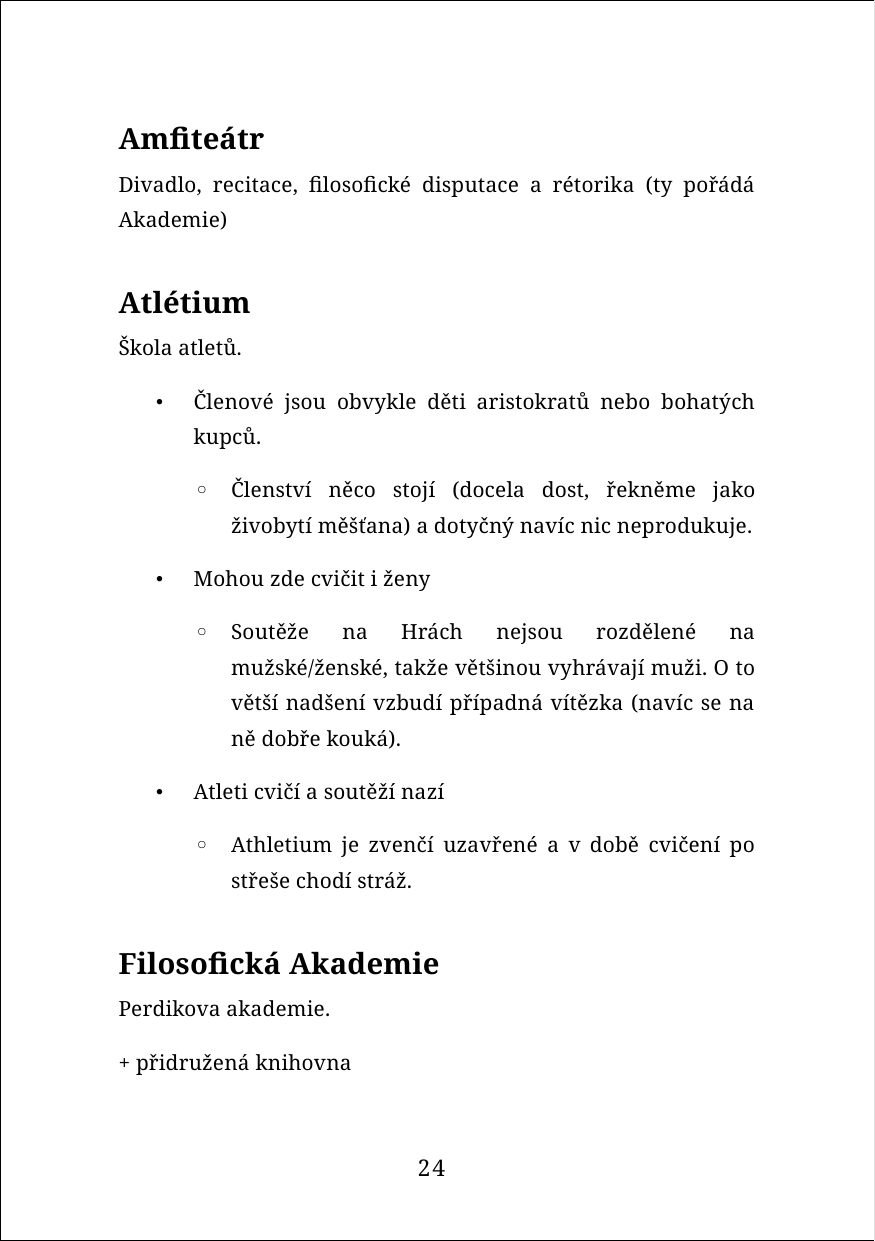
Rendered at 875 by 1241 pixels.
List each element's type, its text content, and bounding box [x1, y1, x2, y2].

list Athletium je zvenčí uzavřené a v době cvičení po střeše chodí stráž. [193, 831, 756, 894]
list Členové jsou obvykle děti aristokratů nebo bohatých kupců. [156, 387, 756, 451]
text Perdikova akademie. [118, 994, 756, 1023]
list Mohou zde cvičit i ženy [156, 564, 756, 593]
list Soutěže na Hrách nejsou rozdělené na mužské/ženské, takže většinou vyhrávají muži. O to větší nadšení vzbudí případná vítězka (navíc se na ně dobře kouká). [193, 617, 756, 752]
text + přidružená knihovna [118, 1048, 756, 1076]
subtitle Atlétium [118, 282, 756, 322]
text Škola atletů. [118, 333, 756, 362]
subtitle Amfiteátr [118, 118, 756, 158]
text Divadlo, recitace, filosofické disputace a rétorika (ty pořádá Akademie) [118, 170, 756, 234]
list Členství něco stojí (docela dost, řekněme jako živobytí měšťana) a dotyčný navíc nic neprodukuje. [193, 476, 756, 539]
list Atleti cvičí a soutěží nazí [156, 777, 756, 806]
subtitle Filosofická Akademie [118, 943, 756, 983]
